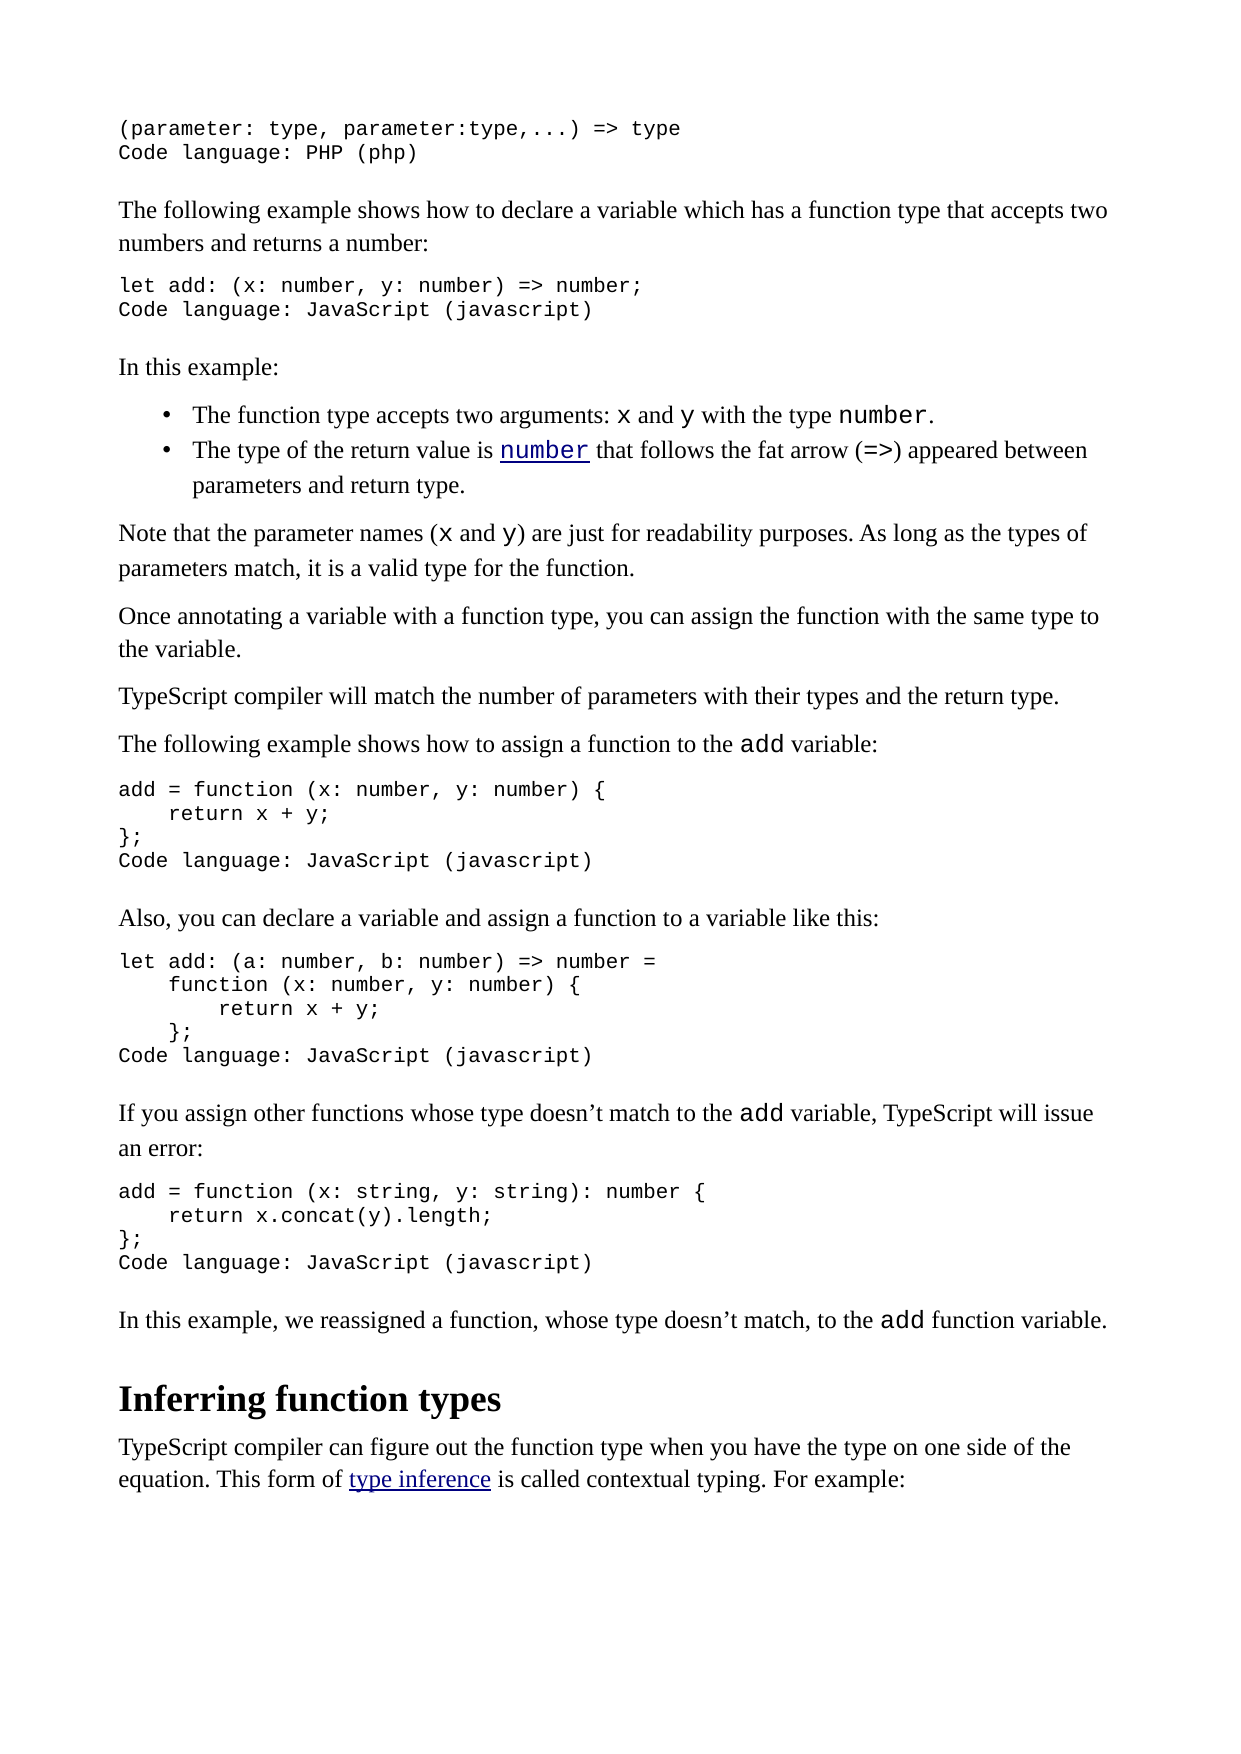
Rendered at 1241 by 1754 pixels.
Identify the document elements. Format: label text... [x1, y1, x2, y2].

text }; [118, 1228, 1122, 1252]
text Also, you can declare a variable and assign a function to a variable like this: [118, 903, 1122, 932]
text Code language: JavaScript (javascript) [118, 1252, 1122, 1276]
text return x + y; [118, 998, 1122, 1022]
text Note that the parameter names (x and y) are just for readability purposes. As long as the types of parameters match, it is a valid type for the function. [118, 518, 1122, 582]
text add = function (x: number, y: number) { [118, 779, 1122, 803]
text let add: (x: number, y: number) => number; [118, 276, 1122, 299]
text Code language: JavaScript (javascript) [118, 850, 1122, 873]
list The function type accepts two arguments: x and y with the type number. [162, 400, 1122, 431]
text return x + y; [118, 803, 1122, 826]
text return x.concat(y).length; [118, 1205, 1122, 1228]
text If you assign other functions whose type doesn’t match to the add variable, TypeScript will issue an error: [118, 1098, 1122, 1162]
text Code language: JavaScript (javascript) [118, 299, 1122, 323]
text }; [118, 826, 1122, 850]
text add = function (x: string, y: string): number { [118, 1181, 1122, 1205]
text TypeScript compiler can figure out the function type when you have the type on one side of the equation. This form of type inference is called contextual typing. For example: [118, 1432, 1122, 1493]
text In this example, we reassigned a function, whose type doesn’t match, to the add function variable. [118, 1305, 1122, 1336]
text The following example shows how to declare a variable which has a function type that accepts two numbers and returns a number: [118, 195, 1122, 257]
text The following example shows how to assign a function to the add variable: [118, 729, 1122, 760]
text Code language: JavaScript (javascript) [118, 1045, 1122, 1069]
text let add: (a: number, b: number) => number = [118, 951, 1122, 974]
text function (x: number, y: number) { [118, 974, 1122, 998]
text TypeScript compiler will match the number of parameters with their types and the return type. [118, 681, 1122, 710]
text Once annotating a variable with a function type, you can assign the function with the same type to the variable. [118, 601, 1122, 662]
text Code language: PHP (php) [118, 142, 1122, 165]
text In this example: [118, 352, 1122, 381]
subtitle Inferring function types [118, 1376, 1122, 1419]
text }; [118, 1022, 1122, 1045]
text (parameter: type, parameter:type,...) => type [118, 118, 1122, 142]
list The type of the return value is number that follows the fat arrow (=>) appeared between parameters and return type. [162, 435, 1122, 499]
